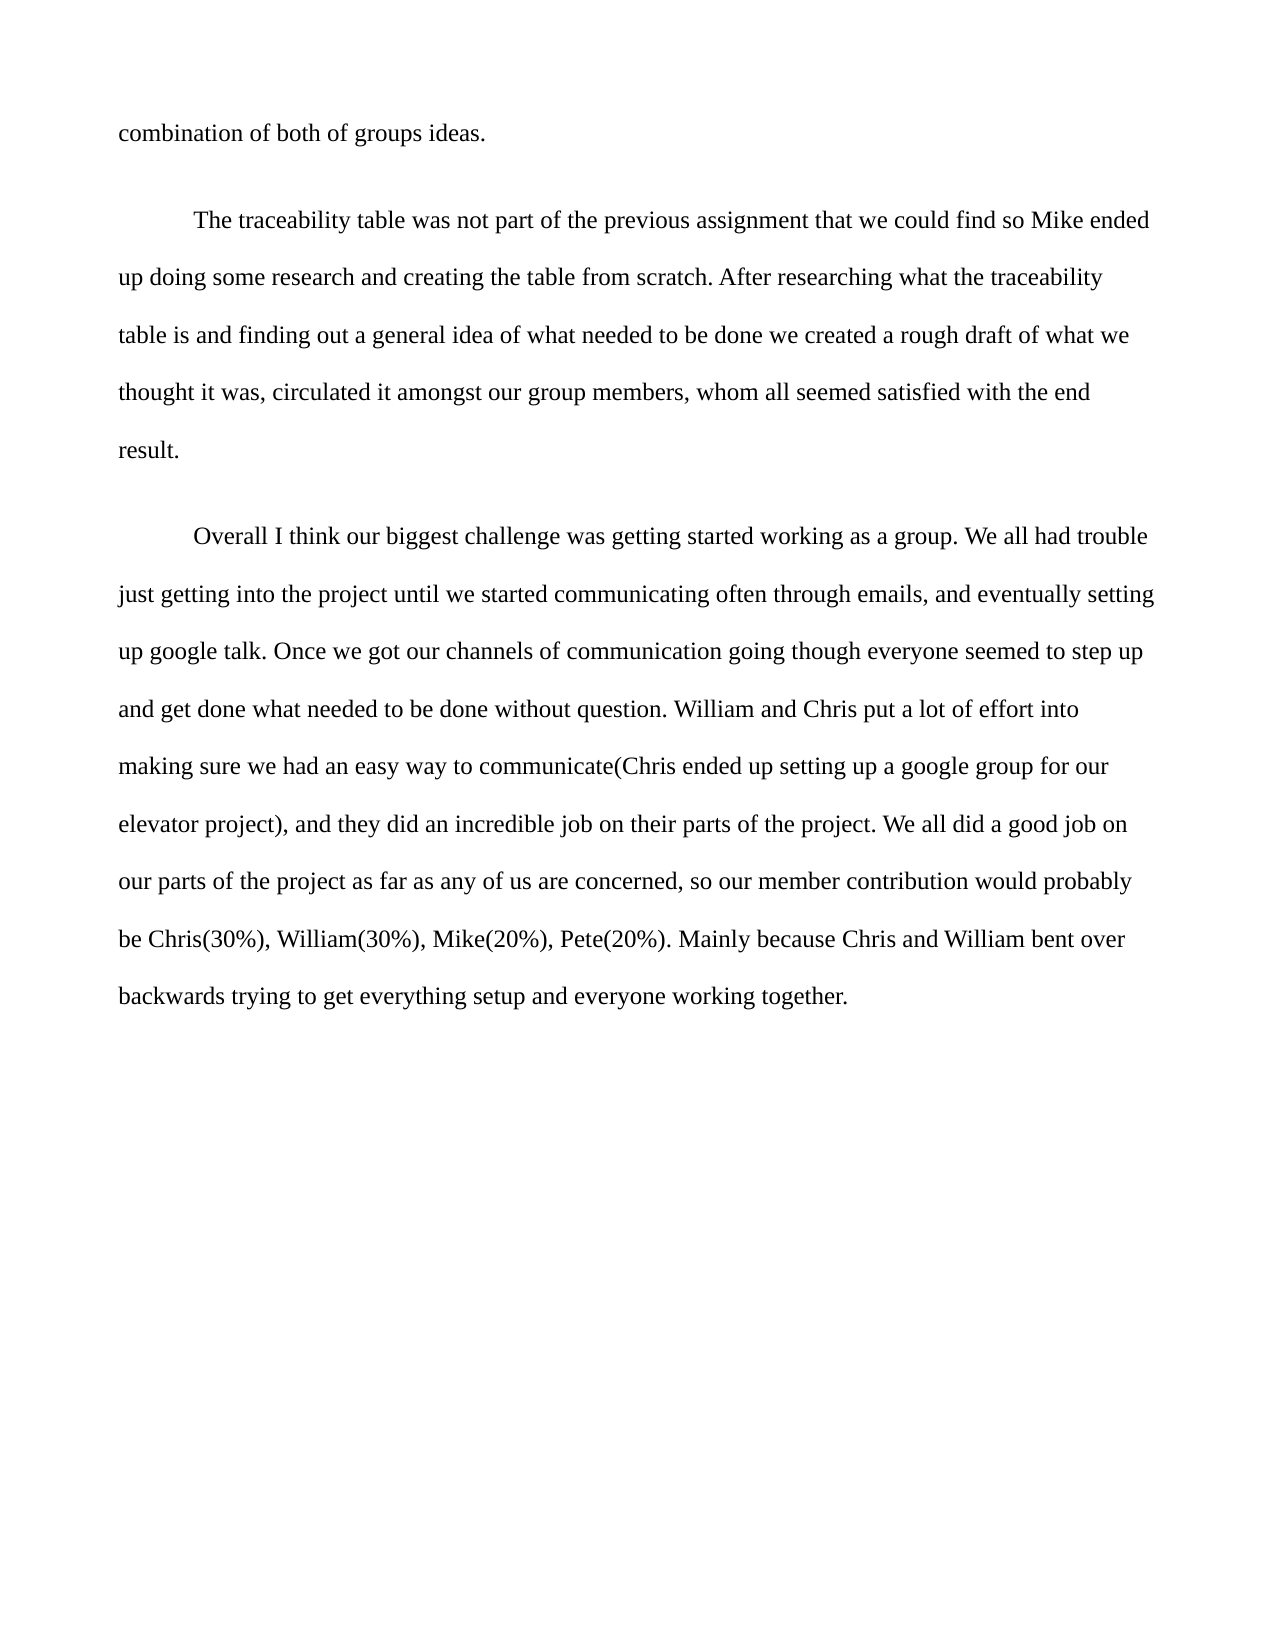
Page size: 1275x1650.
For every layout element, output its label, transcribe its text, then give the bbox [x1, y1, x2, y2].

text The traceability table was not part of the previous assignment that we could find so Mike ended up doing some research and creating the table from scratch. After researching what the traceability table is and finding out a general idea of what needed to be done we created a rough draft of what we thought it was, circulated it amongst our group members, whom all seemed satisfied with the end result. [118, 205, 1157, 463]
text Overall I think our biggest challenge was getting started working as a group. We all had trouble just getting into the project until we started communicating often through emails, and eventually setting up google talk. Once we got our channels of communication going though everyone seemed to step up and get done what needed to be done without question. William and Chris put a lot of effort into making sure we had an easy way to communicate(Chris ended up setting up a google group for our elevator project), and they did an incredible job on their parts of the project. We all did a good job on our parts of the project as far as any of us are concerned, so our member contribution would probably be Chris(30%), William(30%), Mike(20%), Pete(20%). Mainly because Chris and William bent over backwards trying to get everything setup and everyone working together. [118, 521, 1157, 1010]
text combination of both of groups ideas. [118, 118, 1157, 147]
